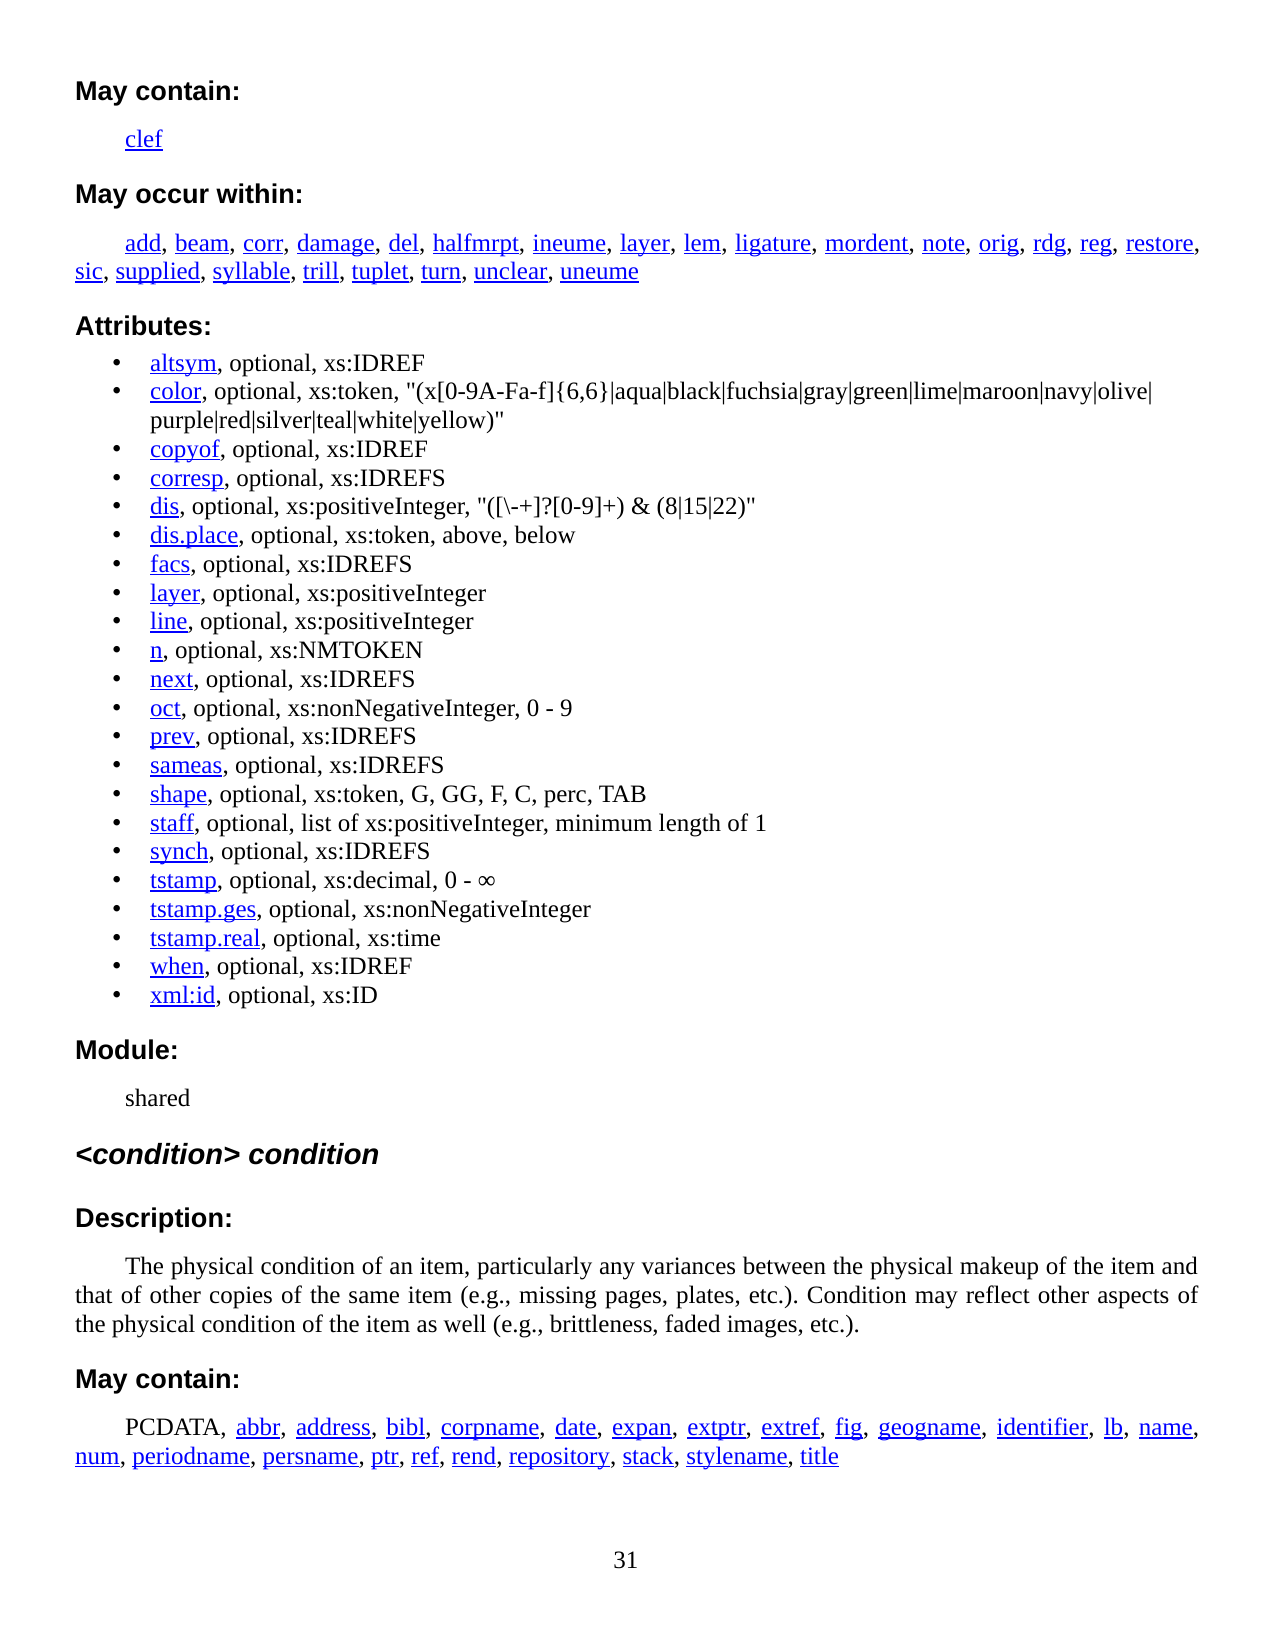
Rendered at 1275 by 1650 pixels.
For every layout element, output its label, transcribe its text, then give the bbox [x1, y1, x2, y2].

text The physical condition of an item, particularly any variances between the physical makeup of the item and that of other copies of the same item (e.g., missing pages, plates, etc.). Condition may reflect other aspects of the physical condition of the item as well (e.g., brittleness, faded images, etc.). [75, 1251, 1200, 1338]
list altsym, optional, xs:IDREF [112, 348, 1200, 376]
subtitle <condition> condition [75, 1137, 1200, 1171]
list n, optional, xs:NMTOKEN [112, 635, 1200, 664]
list synch, optional, xs:IDREFS [112, 836, 1200, 865]
list oct, optional, xs:nonNegativeInteger, 0 - 9 [112, 693, 1200, 721]
list shape, optional, xs:token, G, GG, F, C, perc, TAB [112, 779, 1200, 808]
list prev, optional, xs:IDREFS [112, 721, 1200, 750]
list tstamp.ges, optional, xs:nonNegativeInteger [112, 894, 1200, 923]
list xml:id, optional, xs:ID [112, 980, 1200, 1009]
list color, optional, xs:token, "(x[0-9A-Fa-f]{6,6}|aqua|black|fuchsia|gray|green|lime|maroon|navy|olive|purple|red|silver|teal|white|yellow)" [112, 376, 1200, 434]
list layer, optional, xs:positiveInteger [112, 578, 1200, 606]
text clef [75, 124, 1200, 153]
list copyof, optional, xs:IDREF [112, 434, 1200, 463]
subtitle May contain: [75, 1363, 1200, 1394]
list dis.place, optional, xs:token, above, below [112, 520, 1200, 549]
subtitle Attributes: [75, 310, 1200, 341]
list when, optional, xs:IDREF [112, 951, 1200, 980]
subtitle May contain: [75, 75, 1200, 106]
list facs, optional, xs:IDREFS [112, 549, 1200, 578]
list corresp, optional, xs:IDREFS [112, 463, 1200, 491]
list sameas, optional, xs:IDREFS [112, 750, 1200, 779]
list line, optional, xs:positiveInteger [112, 606, 1200, 635]
list tstamp, optional, xs:decimal, 0 - ∞ [112, 865, 1200, 894]
text PCDATA, abbr, address, bibl, corpname, date, expan, extptr, extref, fig, geogname, identifier, lb, name, num, periodname, persname, ptr, ref, rend, repository, stack, stylename, title [75, 1412, 1200, 1470]
text add, beam, corr, damage, del, halfmrpt, ineume, layer, lem, ligature, mordent, note, orig, rdg, reg, restore, sic, supplied, syllable, trill, tuplet, turn, unclear, uneume [75, 228, 1200, 285]
list next, optional, xs:IDREFS [112, 664, 1200, 693]
list staff, optional, list of xs:positiveInteger, minimum length of 1 [112, 808, 1200, 836]
list dis, optional, xs:positiveInteger, "([\-+]?[0-9]+) & (8|15|22)" [112, 491, 1200, 520]
list tstamp.real, optional, xs:time [112, 923, 1200, 951]
text shared [75, 1083, 1200, 1112]
subtitle Module: [75, 1034, 1200, 1065]
subtitle Description: [75, 1202, 1200, 1233]
subtitle May occur within: [75, 178, 1200, 209]
